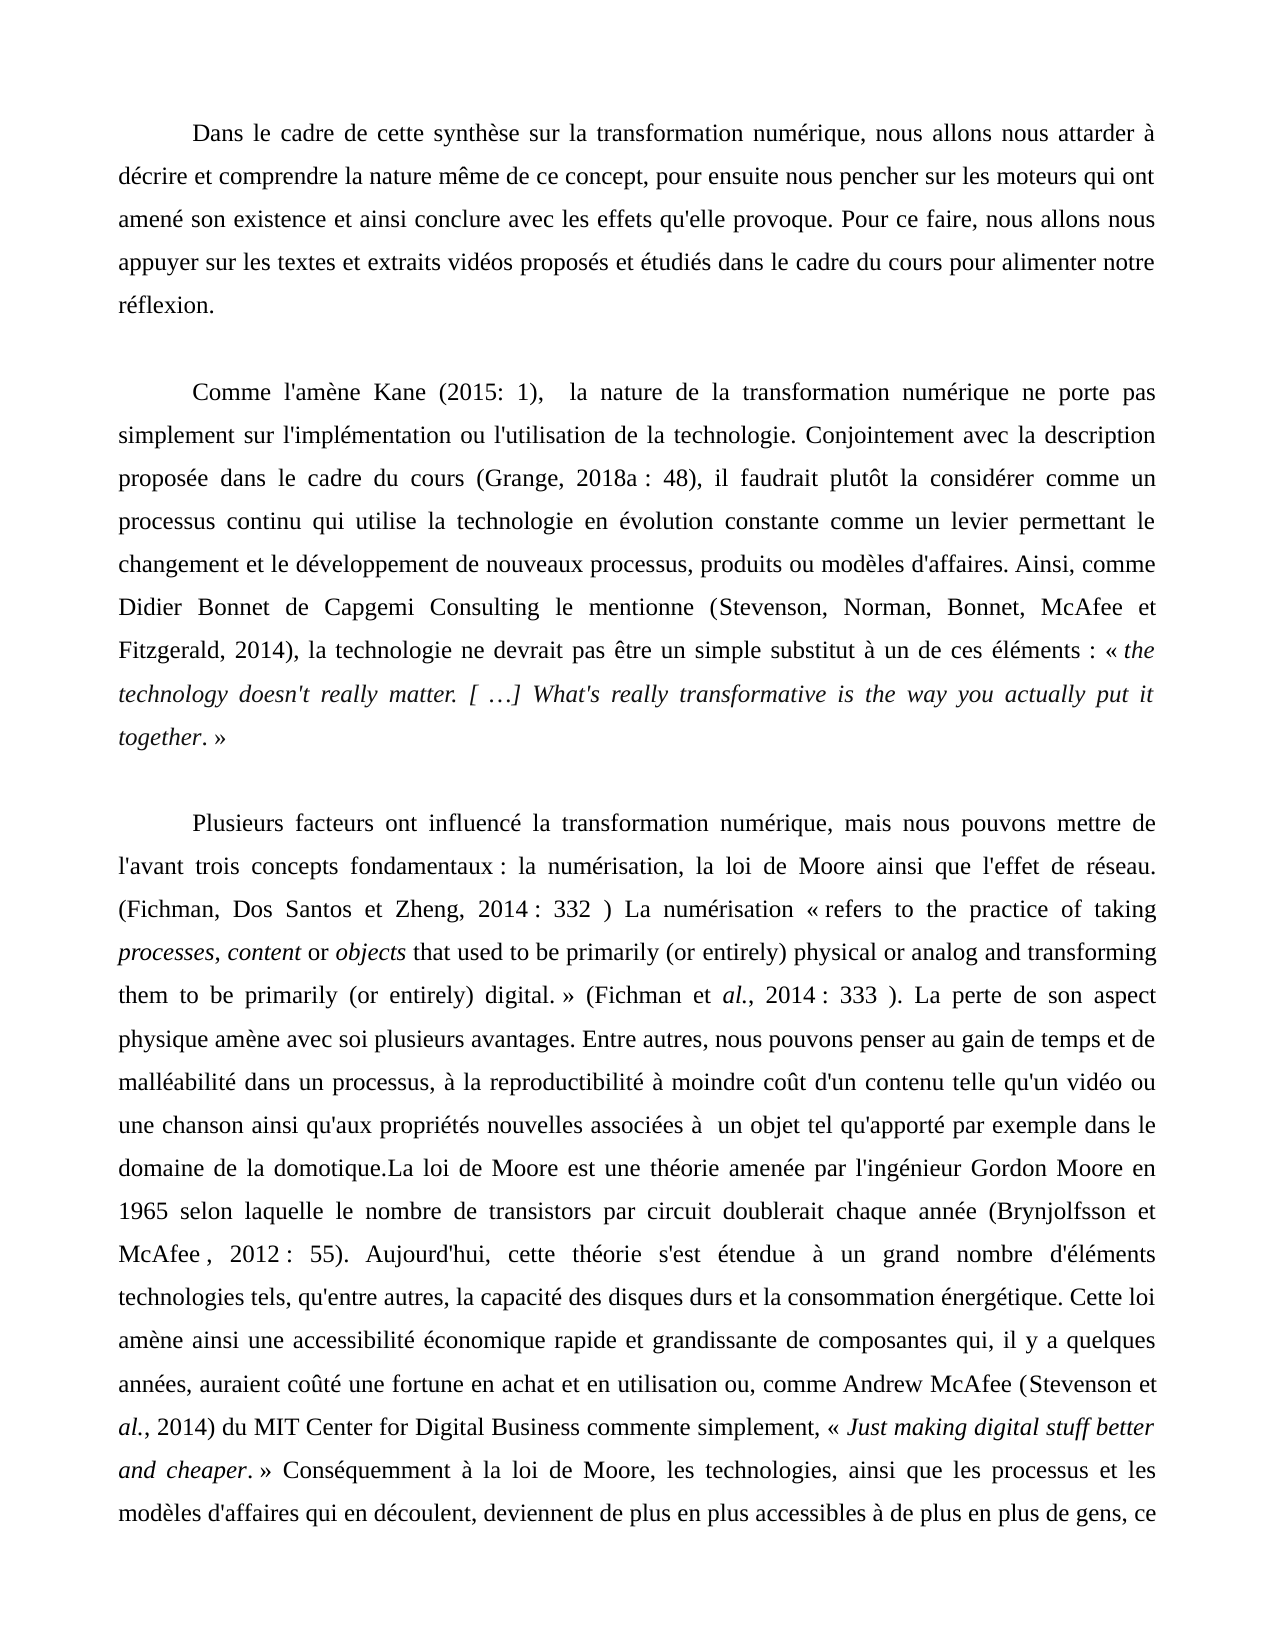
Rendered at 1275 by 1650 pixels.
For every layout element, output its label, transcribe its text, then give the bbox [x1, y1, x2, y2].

text Plusieurs facteurs ont influencé la transformation numérique, mais nous pouvons mettre de l'avant trois concepts fondamentaux : la numérisation, la loi de Moore ainsi que l'effet de réseau. (Fichman, Dos Santos et Zheng, 2014 : 332 ) La numérisation « refers to the practice of taking processes, content or objects that used to be primarily (or entirely) physical or analog and transforming them to be primarily (or entirely) digital. » (Fichman et al., 2014 : 333 ). La perte de son aspect physique amène avec soi plusieurs avantages. Entre autres, nous pouvons penser au gain de temps et de malléabilité dans un processus, à la reproductibilité à moindre coût d'un contenu telle qu'un vidéo ou une chanson ainsi qu'aux propriétés nouvelles associées à un objet tel qu'apporté par exemple dans le domaine de la domotique.La loi de Moore est une théorie amenée par l'ingénieur Gordon Moore en 1965 selon laquelle le nombre de transistors par circuit doublerait chaque année (Brynjolfsson et McAfee , 2012 : 55). Aujourd'hui, cette théorie s'est étendue à un grand nombre d'éléments technologies tels, qu'entre autres, la capacité des disques durs et la consommation énergétique. Cette loi amène ainsi une accessibilité économique rapide et grandissante de composantes qui, il y a quelques années, auraient coûté une fortune en achat et en utilisation ou, comme Andrew McAfee (Stevenson et al., 2014) du MIT Center for Digital Business commente simplement, « Just making digital stuff better and cheaper. » Conséquemment à la loi de Moore, les technologies, ainsi que les processus et les modèles d'affaires qui en découlent, deviennent de plus en plus accessibles à de plus en plus de gens, ce [118, 808, 1157, 1527]
text Dans le cadre de cette synthèse sur la transformation numérique, nous allons nous attarder à décrire et comprendre la nature même de ce concept, pour ensuite nous pencher sur les moteurs qui ont amené son existence et ainsi conclure avec les effets qu'elle provoque. Pour ce faire, nous allons nous appuyer sur les textes et extraits vidéos proposés et étudiés dans le cadre du cours pour alimenter notre réflexion. [118, 118, 1157, 319]
text Comme l'amène Kane (2015: 1), la nature de la transformation numérique ne porte pas simplement sur l'implémentation ou l'utilisation de la technologie. Conjointement avec la description proposée dans le cadre du cours (Grange, 2018a : 48), il faudrait plutôt la considérer comme un processus continu qui utilise la technologie en évolution constante comme un levier permettant le changement et le développement de nouveaux processus, produits ou modèles d'affaires. Ainsi, comme Didier Bonnet de Capgemi Consulting le mentionne (Stevenson, Norman, Bonnet, McAfee et Fitzgerald, 2014), la technologie ne devrait pas être un simple substitut à un de ces éléments : « the technology doesn't really matter. [ …] What's really transformative is the way you actually put it together. » [118, 377, 1157, 751]
